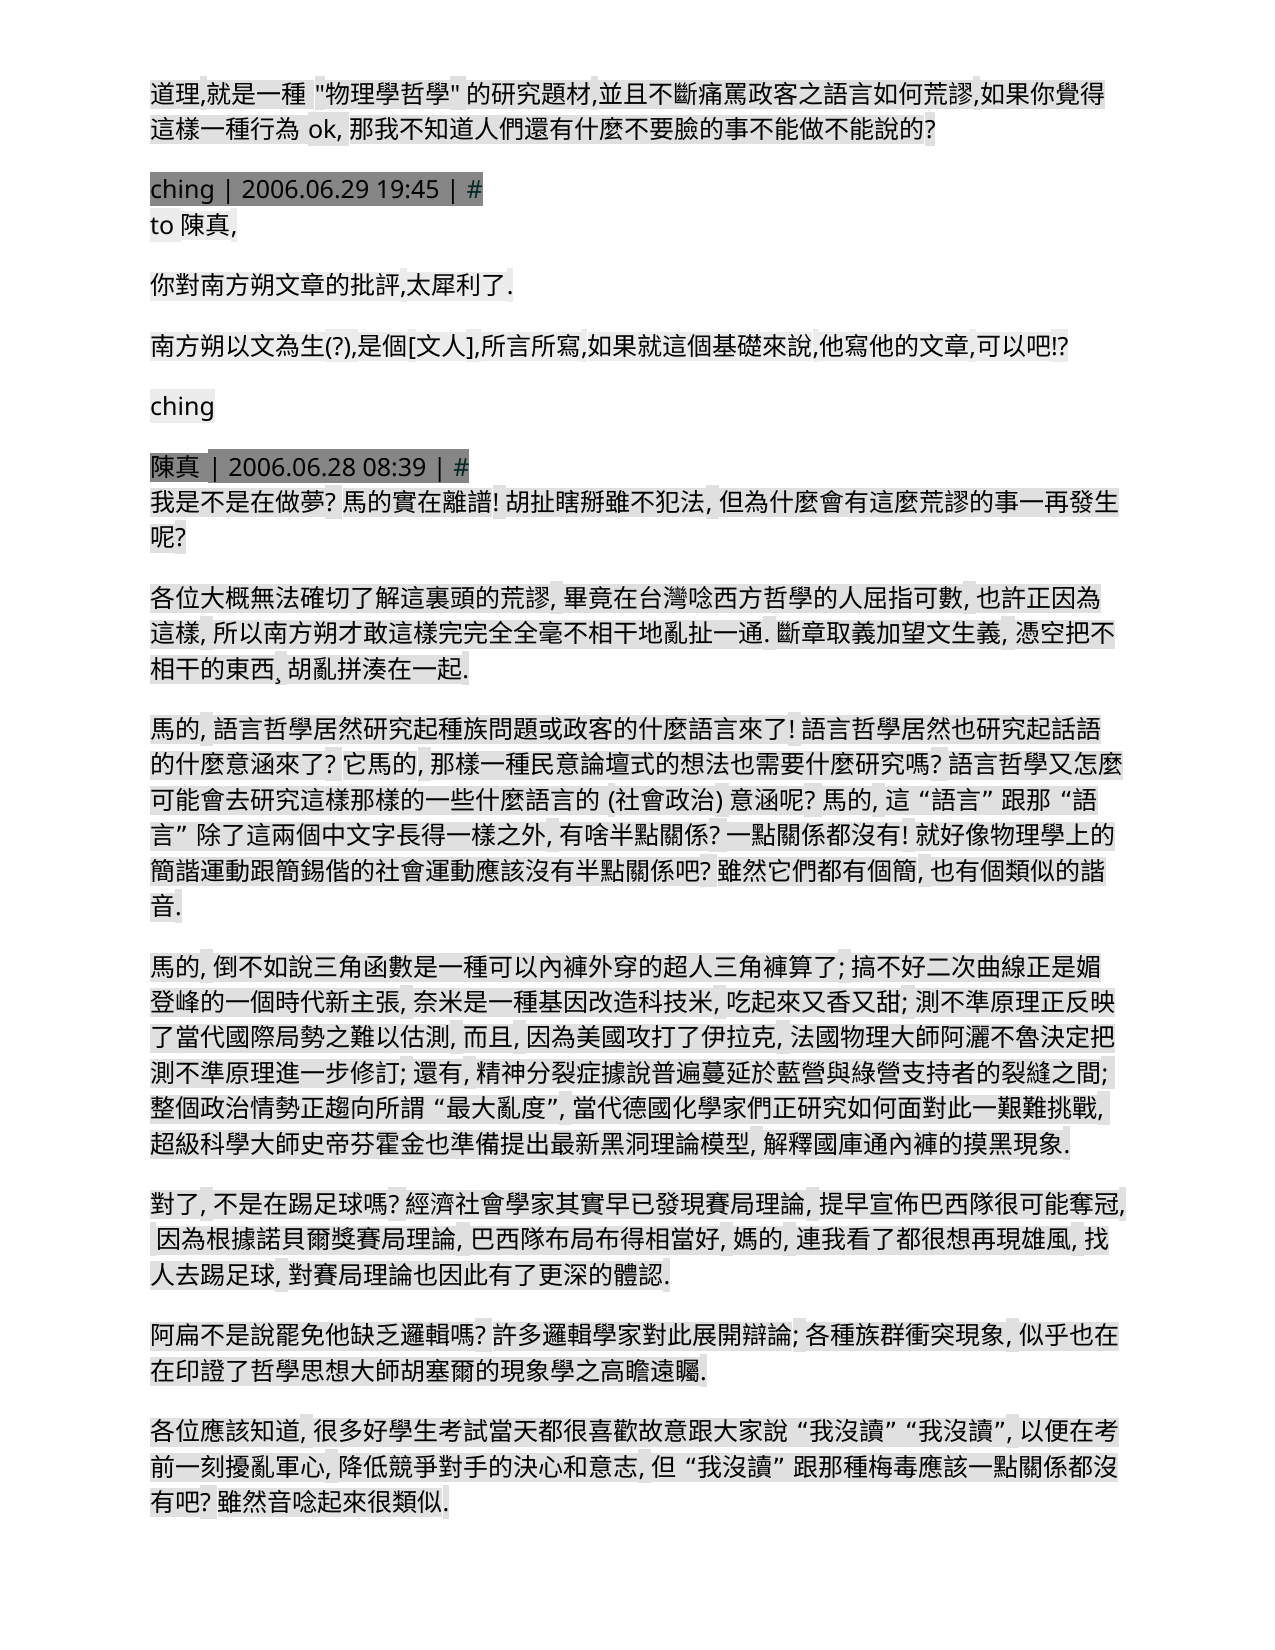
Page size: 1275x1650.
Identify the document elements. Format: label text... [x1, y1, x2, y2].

text 各位大概無法確切了解這裏頭的荒謬, 畢竟在台灣唸西方哲學的人屈指可數, 也許正因為這樣, 所以南方朔才敢這樣完完全全毫不相干地亂扯一通. 斷章取義加望文生義, 憑空把不相干的東西¸ 胡亂拼湊在一起. [150, 579, 1125, 685]
text 道理,就是一種 "物理學哲學" 的研究題材,並且不斷痛罵政客之語言如何荒謬,如果你覺得這樣一種行為 ok, 那我不知道人們還有什麼不要臉的事不能做不能說的? [150, 75, 1125, 146]
text 馬的, 語言哲學居然研究起種族問題或政客的什麼語言來了! 語言哲學居然也研究起話語的什麼意涵來了? 它馬的, 那樣一種民意論壇式的想法也需要什麼研究嗎? 語言哲學又怎麼可能會去研究這樣那樣的一些什麼語言的 (社會政治) 意涵呢? 馬的, 這 “語言” 跟那 “語言” 除了這兩個中文字長得一樣之外, 有啥半點關係? 一點關係都沒有! 就好像物理學上的簡諧運動跟簡錫偕的社會運動應該沒有半點關係吧? 雖然它們都有個簡, 也有個類似的諧音. [150, 710, 1125, 923]
text 陳真 | 2006.06.28 08:39 | # [150, 448, 1125, 483]
text ching [150, 387, 1125, 423]
text 你對南方朔文章的批評,太犀利了. [150, 267, 1125, 302]
text 南方朔以文為生(?),是個[文人],所言所寫,如果就這個基礎來說,他寫他的文章,可以吧!? [150, 327, 1125, 362]
text 我是不是在做夢? 馬的實在離譜! 胡扯瞎掰雖不犯法, 但為什麼會有這麼荒謬的事一再發生呢? [150, 483, 1125, 554]
text 各位應該知道, 很多好學生考試當天都很喜歡故意跟大家說 “我沒讀” “我沒讀”, 以便在考前一刻擾亂軍心, 降低競爭對手的決心和意志, 但 “我沒讀” 跟那種梅毒應該一點關係都沒有吧? 雖然音唸起來很類似. [150, 1412, 1125, 1519]
text 阿扁不是說罷免他缺乏邏輯嗎? 許多邏輯學家對此展開辯論; 各種族群衝突現象, 似乎也在在印證了哲學思想大師胡塞爾的現象學之高瞻遠矚. [150, 1317, 1125, 1387]
text 對了, 不是在踢足球嗎? 經濟社會學家其實早已發現賽局理論, 提早宣佈巴西隊很可能奪冠, 因為根據諾貝爾獎賽局理論, 巴西隊布局布得相當好, 媽的, 連我看了都很想再現雄風, 找人去踢足球, 對賽局理論也因此有了更深的體認. [150, 1185, 1125, 1292]
text ching | 2006.06.29 19:45 | # [150, 171, 1125, 206]
text 馬的, 倒不如說三角函數是一種可以內褲外穿的超人三角褲算了; 搞不好二次曲線正是媚登峰的一個時代新主張, 奈米是一種基因改造科技米, 吃起來又香又甜; 測不準原理正反映了當代國際局勢之難以估測, 而且, 因為美國攻打了伊拉克, 法國物理大師阿灑不魯決定把測不準原理進一步修訂; 還有, 精神分裂症據說普遍蔓延於藍營與綠營支持者的裂縫之間; 整個政治情勢正趨向所謂 “最大亂度”, 當代德國化學家們正研究如何面對此一艱難挑戰, 超級科學大師史帝芬霍金也準備提出最新黑洞理論模型, 解釋國庫通內褲的摸黑現象. [150, 948, 1125, 1160]
text to 陳真, [150, 206, 1125, 242]
